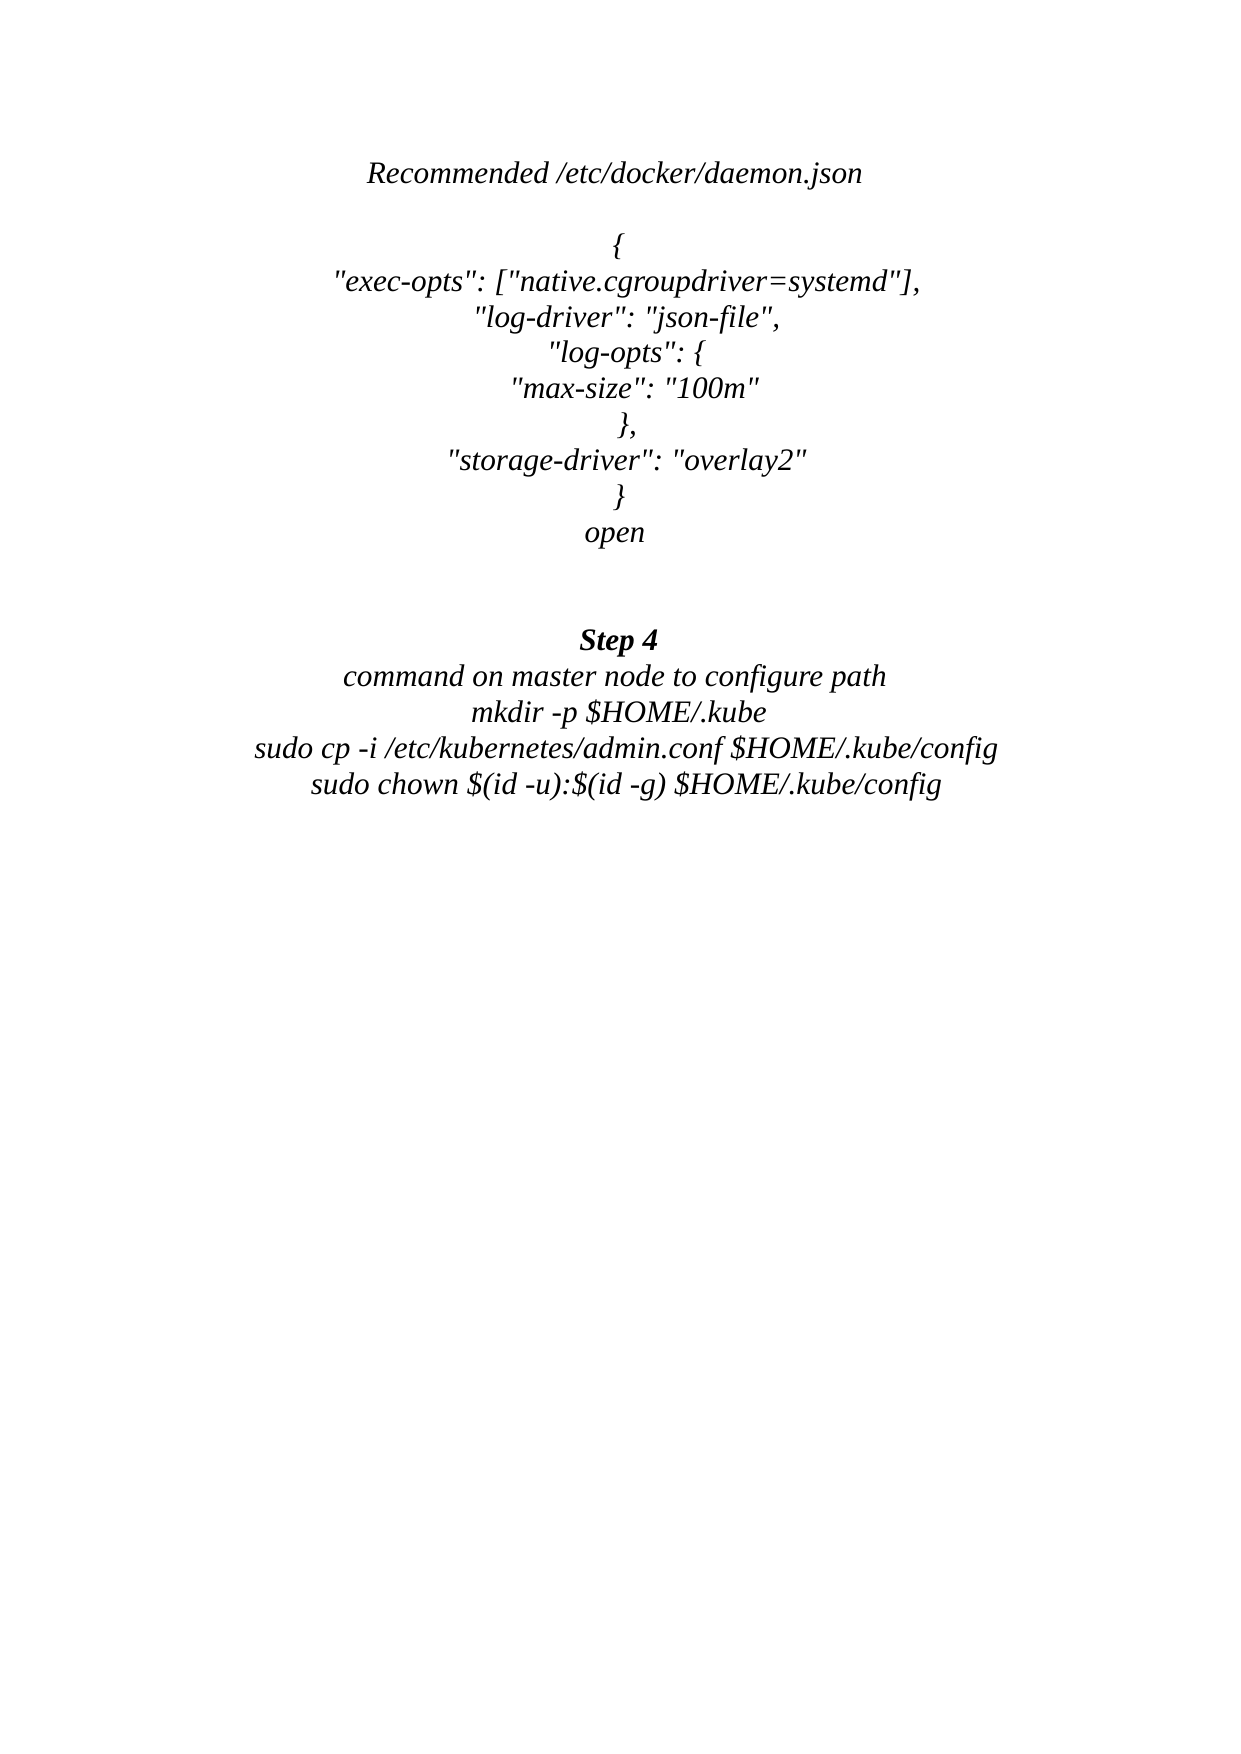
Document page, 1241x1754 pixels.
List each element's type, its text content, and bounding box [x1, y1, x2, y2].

text "storage-driver": "overlay2" [118, 442, 1122, 477]
text "max-size": "100m" [118, 370, 1122, 406]
text }, [118, 406, 1122, 442]
text "log-driver": "json-file", [118, 298, 1122, 334]
text "log-opts": { [118, 334, 1122, 370]
text { [118, 226, 1122, 262]
text command on master node to configure path [118, 657, 1122, 693]
text sudo chown $(id -u):$(id -g) $HOME/.kube/config [118, 765, 1122, 801]
text "exec-opts": ["native.cgroupdriver=systemd"], [118, 262, 1122, 298]
text Recommended /etc/docker/daemon.json [118, 154, 1122, 190]
text open [118, 513, 1122, 549]
text sudo cp -i /etc/kubernetes/admin.conf $HOME/.kube/config [118, 729, 1122, 765]
text Step 4 [118, 621, 1122, 657]
text } [118, 477, 1122, 513]
text mkdir -p $HOME/.kube [118, 693, 1122, 729]
